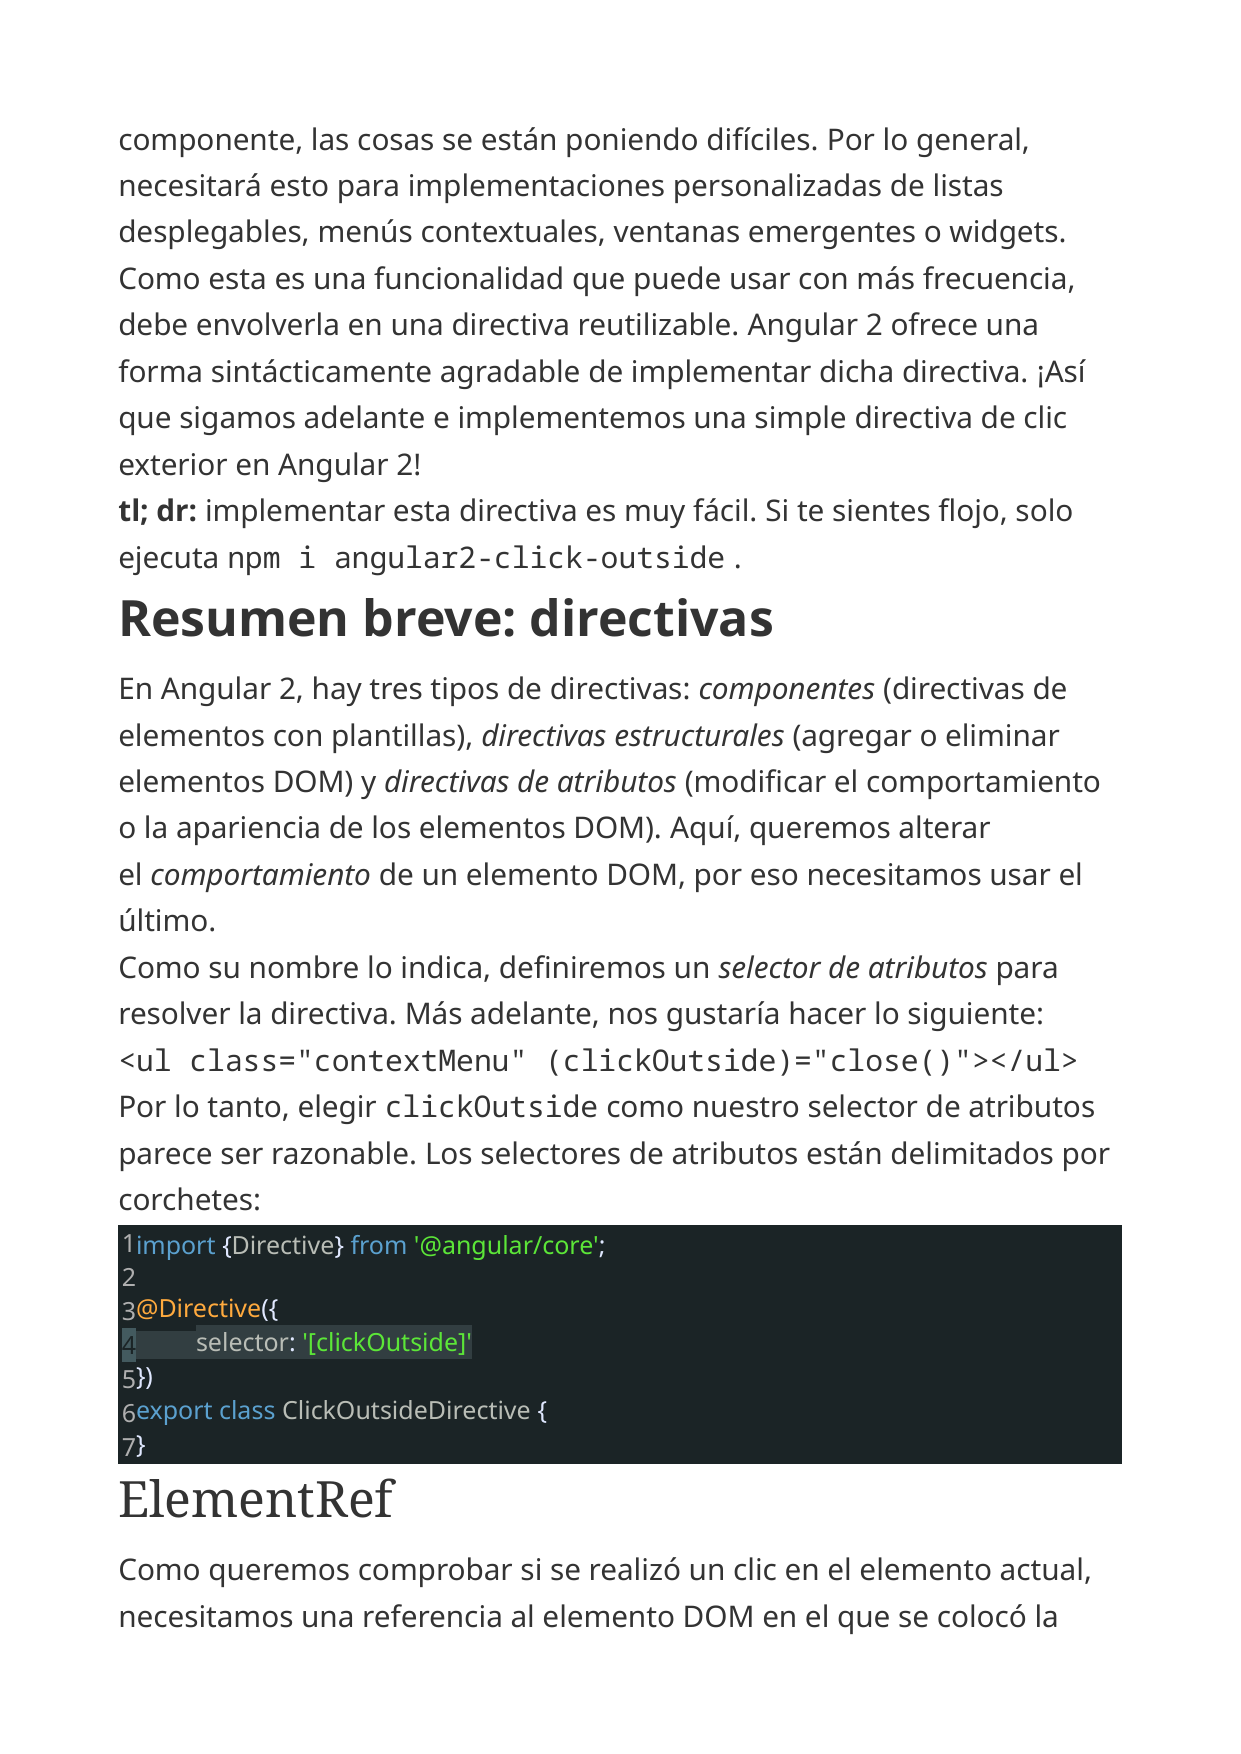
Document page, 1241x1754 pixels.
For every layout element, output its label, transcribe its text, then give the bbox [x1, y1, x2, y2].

text componente, las cosas se están poniendo difíciles. Por lo general, necesitará esto para implementaciones personalizadas de listas desplegables, menús contextuales, ventanas emergentes o widgets. [118, 118, 1122, 251]
text Por lo tanto, elegir clickOutside como nuestro selector de atributos parece ser razonable. Los selectores de atributos están delimitados por corchetes: [118, 1086, 1122, 1219]
subtitle ElementRef [118, 1464, 1122, 1532]
text Como esta es una funcionalidad que puede usar con más frecuencia, debe envolverla en una directiva reutilizable. Angular 2 ofrece una forma sintácticamente agradable de implementar dicha directiva. ¡Así que sigamos adelante e implementemos una simple directiva de clic exterior en Angular 2! [118, 257, 1122, 484]
text tl; dr: implementar esta directiva es muy fácil. Si te sientes flojo, solo ejecuta npm i angular2-click-outside . [118, 490, 1122, 577]
subtitle Resumen breve: directivas [118, 583, 1122, 651]
text Como queremos comprobar si se realizó un clic en el elemento actual, necesitamos una referencia al elemento DOM en el que se colocó la [118, 1549, 1122, 1636]
table_header 1 2 3 4 5 6 7 [118, 1225, 136, 1464]
text En Angular 2, hay tres tipos de directivas: componentes (directivas de elementos con plantillas), directivas estructurales (agregar o eliminar elementos DOM) y directivas de atributos (modificar el comportamiento o la apariencia de los elementos DOM). Aquí, queremos alterar el comportamiento de un elemento DOM, por eso necesitamos usar el último. [118, 668, 1122, 941]
text Como su nombre lo indica, definiremos un selector de atributos para resolver la directiva. Más adelante, nos gustaría hacer lo siguiente: [118, 947, 1122, 1033]
table_header import {Directive} from '@angular/core'; @Directive({ selector: '[clickOutside]' }) export class ClickOutsideDirective { } [136, 1225, 649, 1464]
text <ul class="contextMenu" (clickOutside)="close()"></ul> [118, 1039, 1122, 1080]
